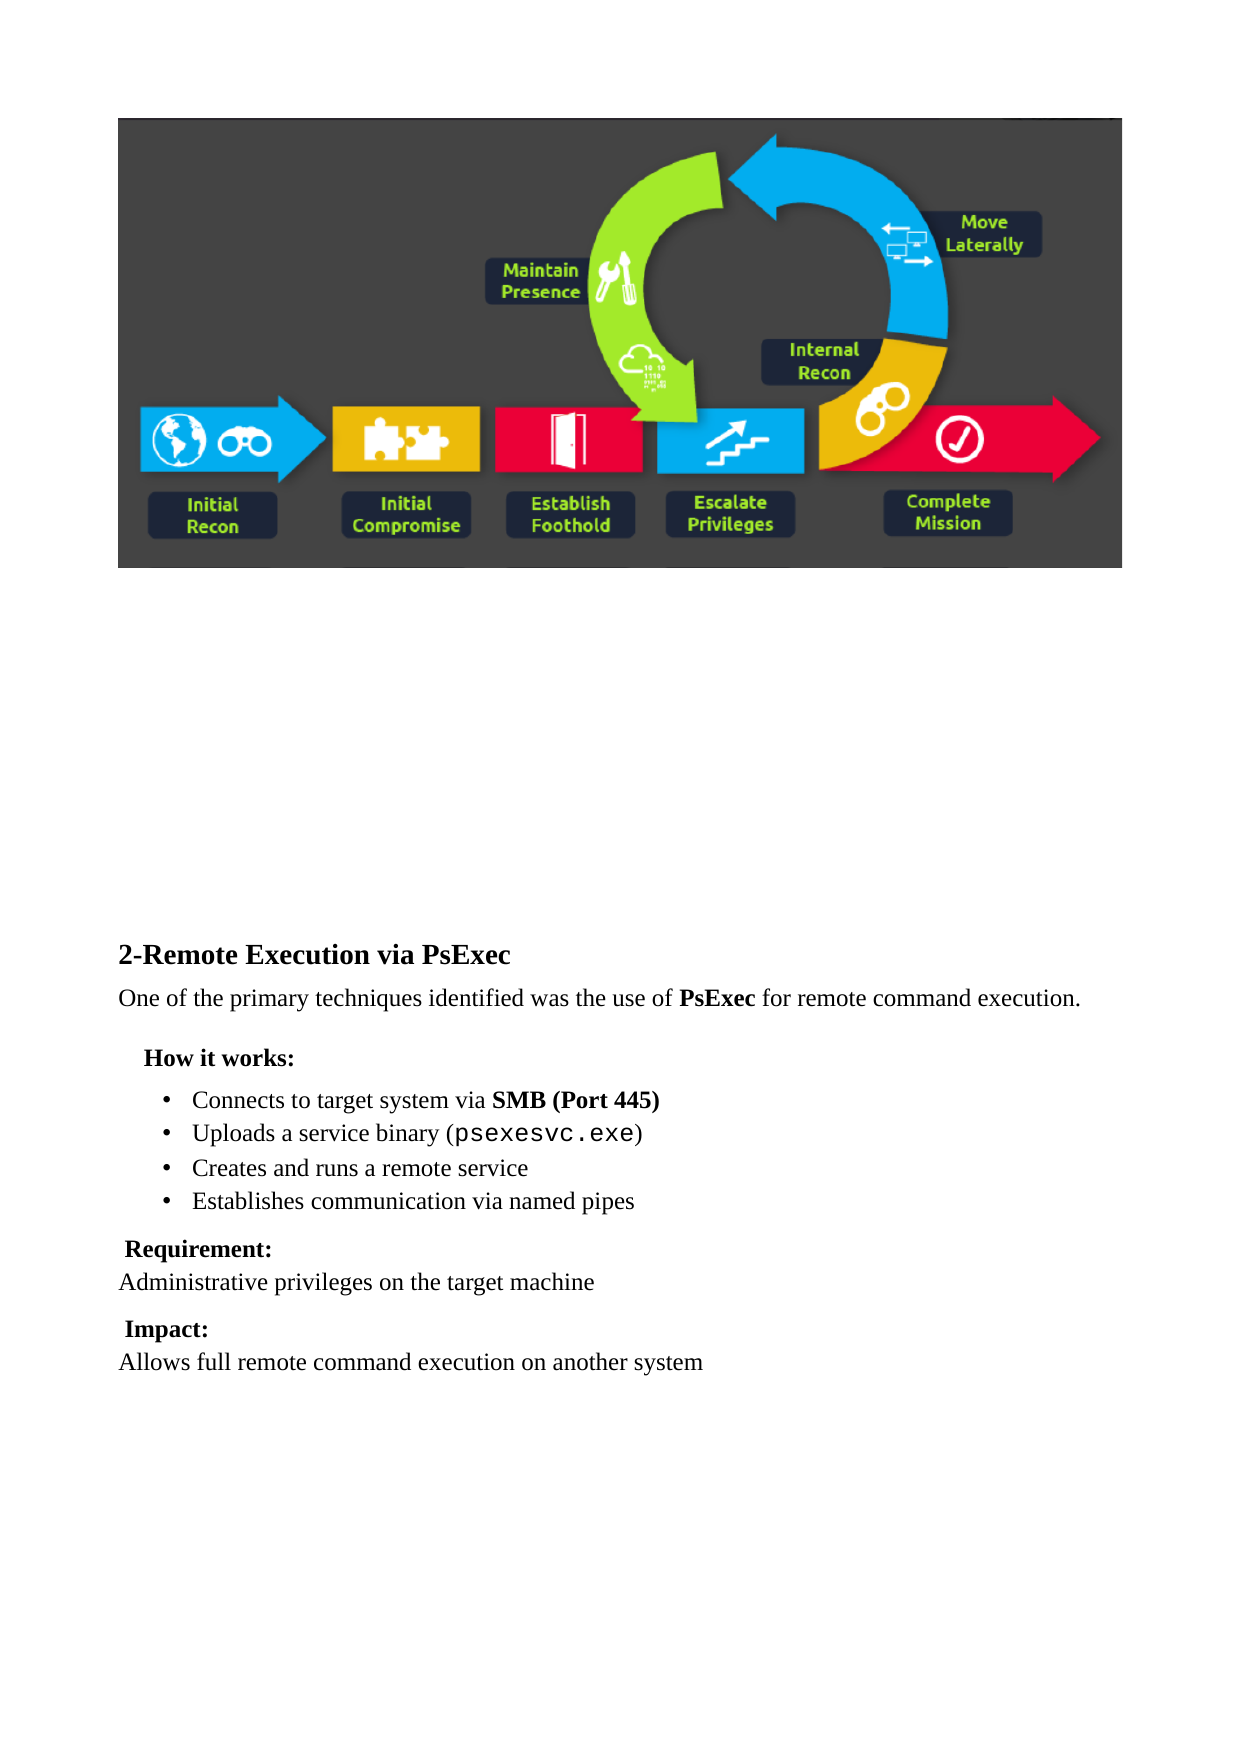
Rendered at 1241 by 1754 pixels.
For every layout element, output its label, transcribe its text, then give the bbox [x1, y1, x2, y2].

text Impact: Allows full remote command execution on another system [118, 1314, 1122, 1376]
subtitle 🔹 How it works: [118, 1043, 1122, 1072]
text Requirement: Administrative privileges on the target machine [118, 1234, 1122, 1296]
list Uploads a service binary (psexesvc.exe) [162, 1118, 1122, 1148]
subtitle 2️-Remote Execution via PsExec [118, 937, 1122, 971]
picture [118, 118, 1123, 568]
list Creates and runs a remote service [162, 1153, 1122, 1182]
text One of the primary techniques identified was the use of PsExec for remote command execution. [118, 983, 1122, 1012]
list Establishes communication via named pipes [162, 1186, 1122, 1215]
list Connects to target system via SMB (Port 445) [162, 1085, 1122, 1113]
